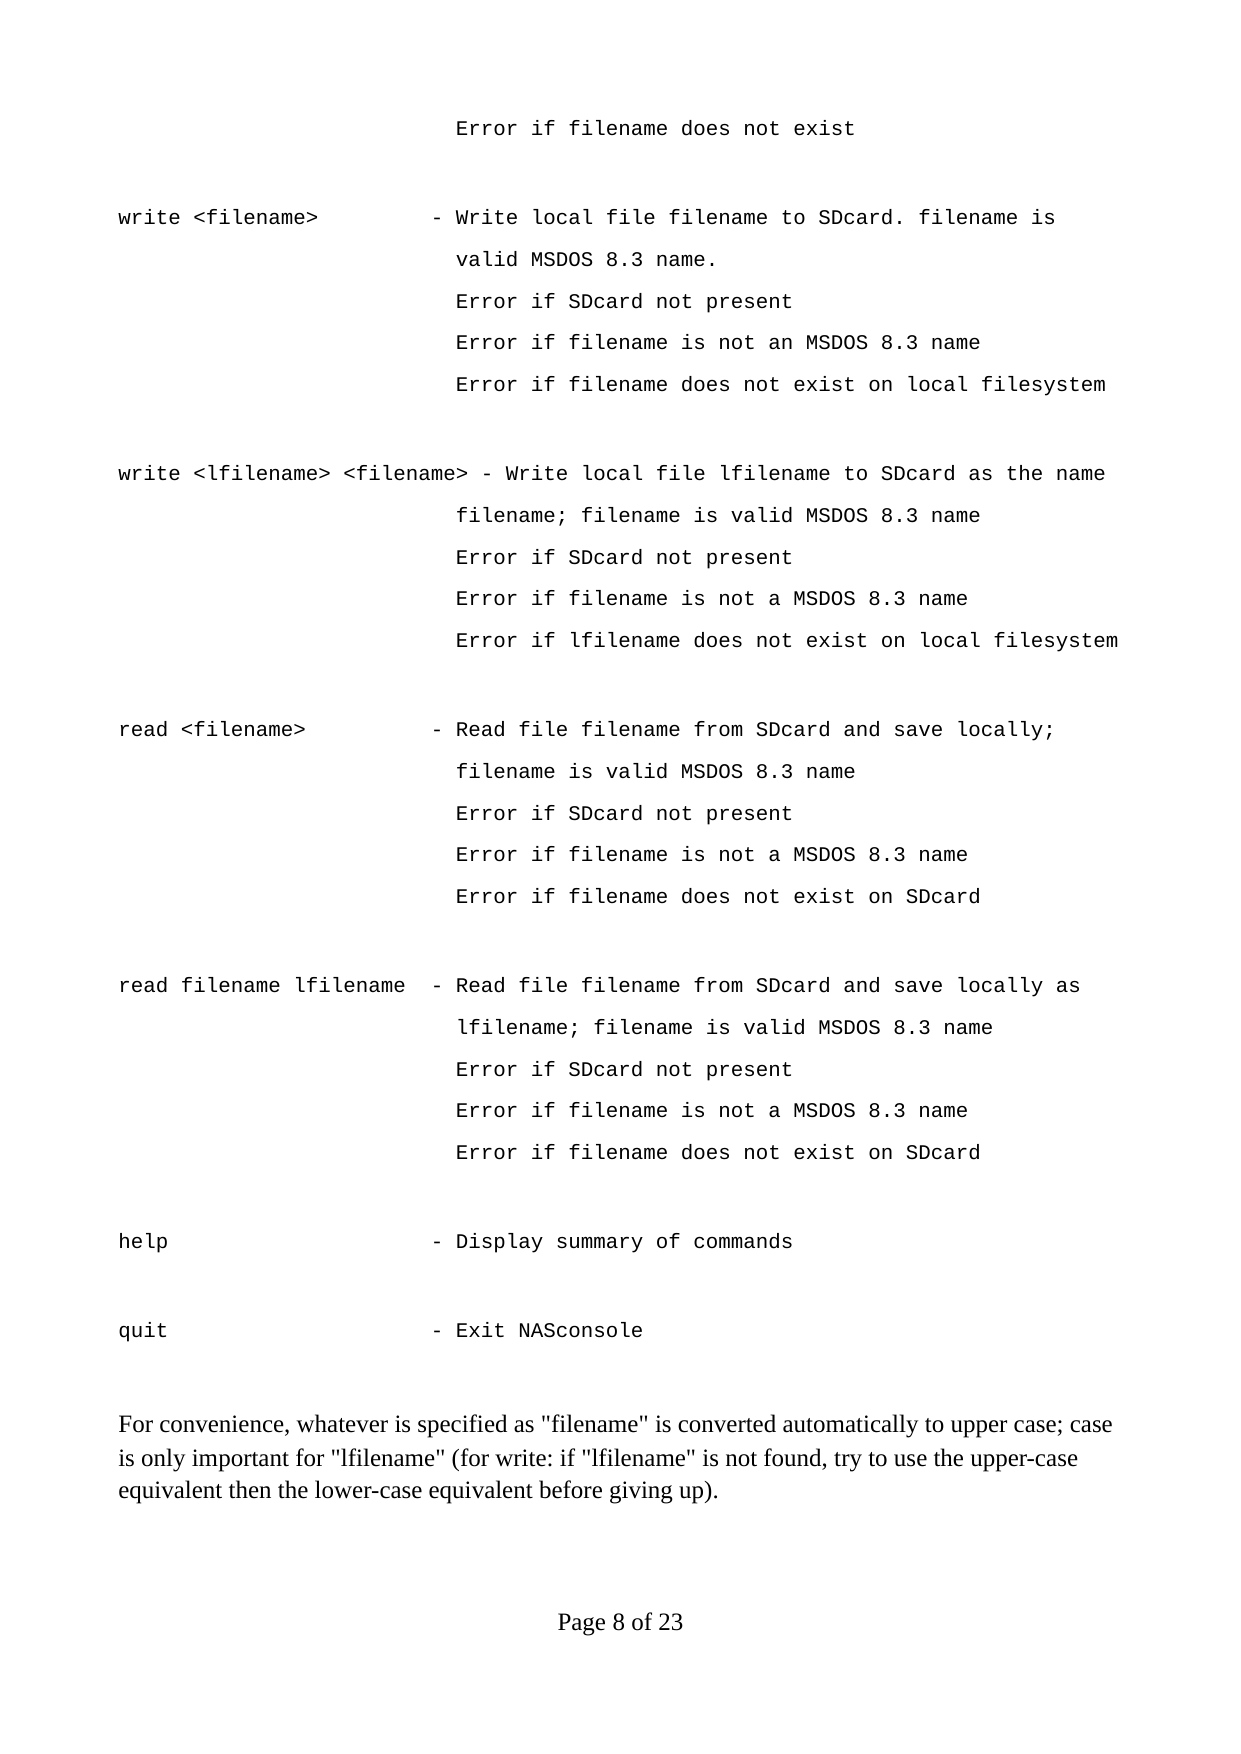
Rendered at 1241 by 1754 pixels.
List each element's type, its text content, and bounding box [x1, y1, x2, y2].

text quit - Exit NASconsole [118, 1320, 1122, 1344]
text Error if filename does not exist on local filesystem [118, 374, 1122, 398]
text Error if filename does not exist on SDcard [118, 886, 1122, 910]
text Error if SDcard not present [118, 291, 1122, 314]
text valid MSDOS 8.3 name. [118, 249, 1122, 272]
text help - Display summary of commands [118, 1231, 1122, 1255]
text Error if SDcard not present [118, 1059, 1122, 1082]
text For convenience, whatever is specified as "filename" is converted automatically to upper case; case is only important for "lfilename" (for write: if "lfilename" is not found, try to use the upper-case equivalent then the lower-case equivalent before giving up). [118, 1409, 1122, 1504]
text Error if filename is not a MSDOS 8.3 name [118, 1101, 1122, 1124]
text Error if filename is not a MSDOS 8.3 name [118, 588, 1122, 612]
text write <lfilename> <filename> - Write local file lfilename to SDcard as the name [118, 463, 1122, 487]
text lfilename; filename is valid MSDOS 8.3 name [118, 1017, 1122, 1041]
text Error if SDcard not present [118, 803, 1122, 826]
text Error if filename does not exist on SDcard [118, 1142, 1122, 1166]
text write <filename> - Write local file filename to SDcard. filename is [118, 207, 1122, 231]
text read <filename> - Read file filename from SDcard and save locally; [118, 719, 1122, 743]
text Error if filename is not an MSDOS 8.3 name [118, 332, 1122, 356]
text Error if filename is not a MSDOS 8.3 name [118, 844, 1122, 868]
text Error if filename does not exist [118, 118, 1122, 142]
text Error if SDcard not present [118, 547, 1122, 570]
text Error if lfilename does not exist on local filesystem [118, 630, 1122, 654]
text filename is valid MSDOS 8.3 name [118, 761, 1122, 784]
text filename; filename is valid MSDOS 8.3 name [118, 505, 1122, 528]
text read filename lfilename - Read file filename from SDcard and save locally as [118, 975, 1122, 999]
